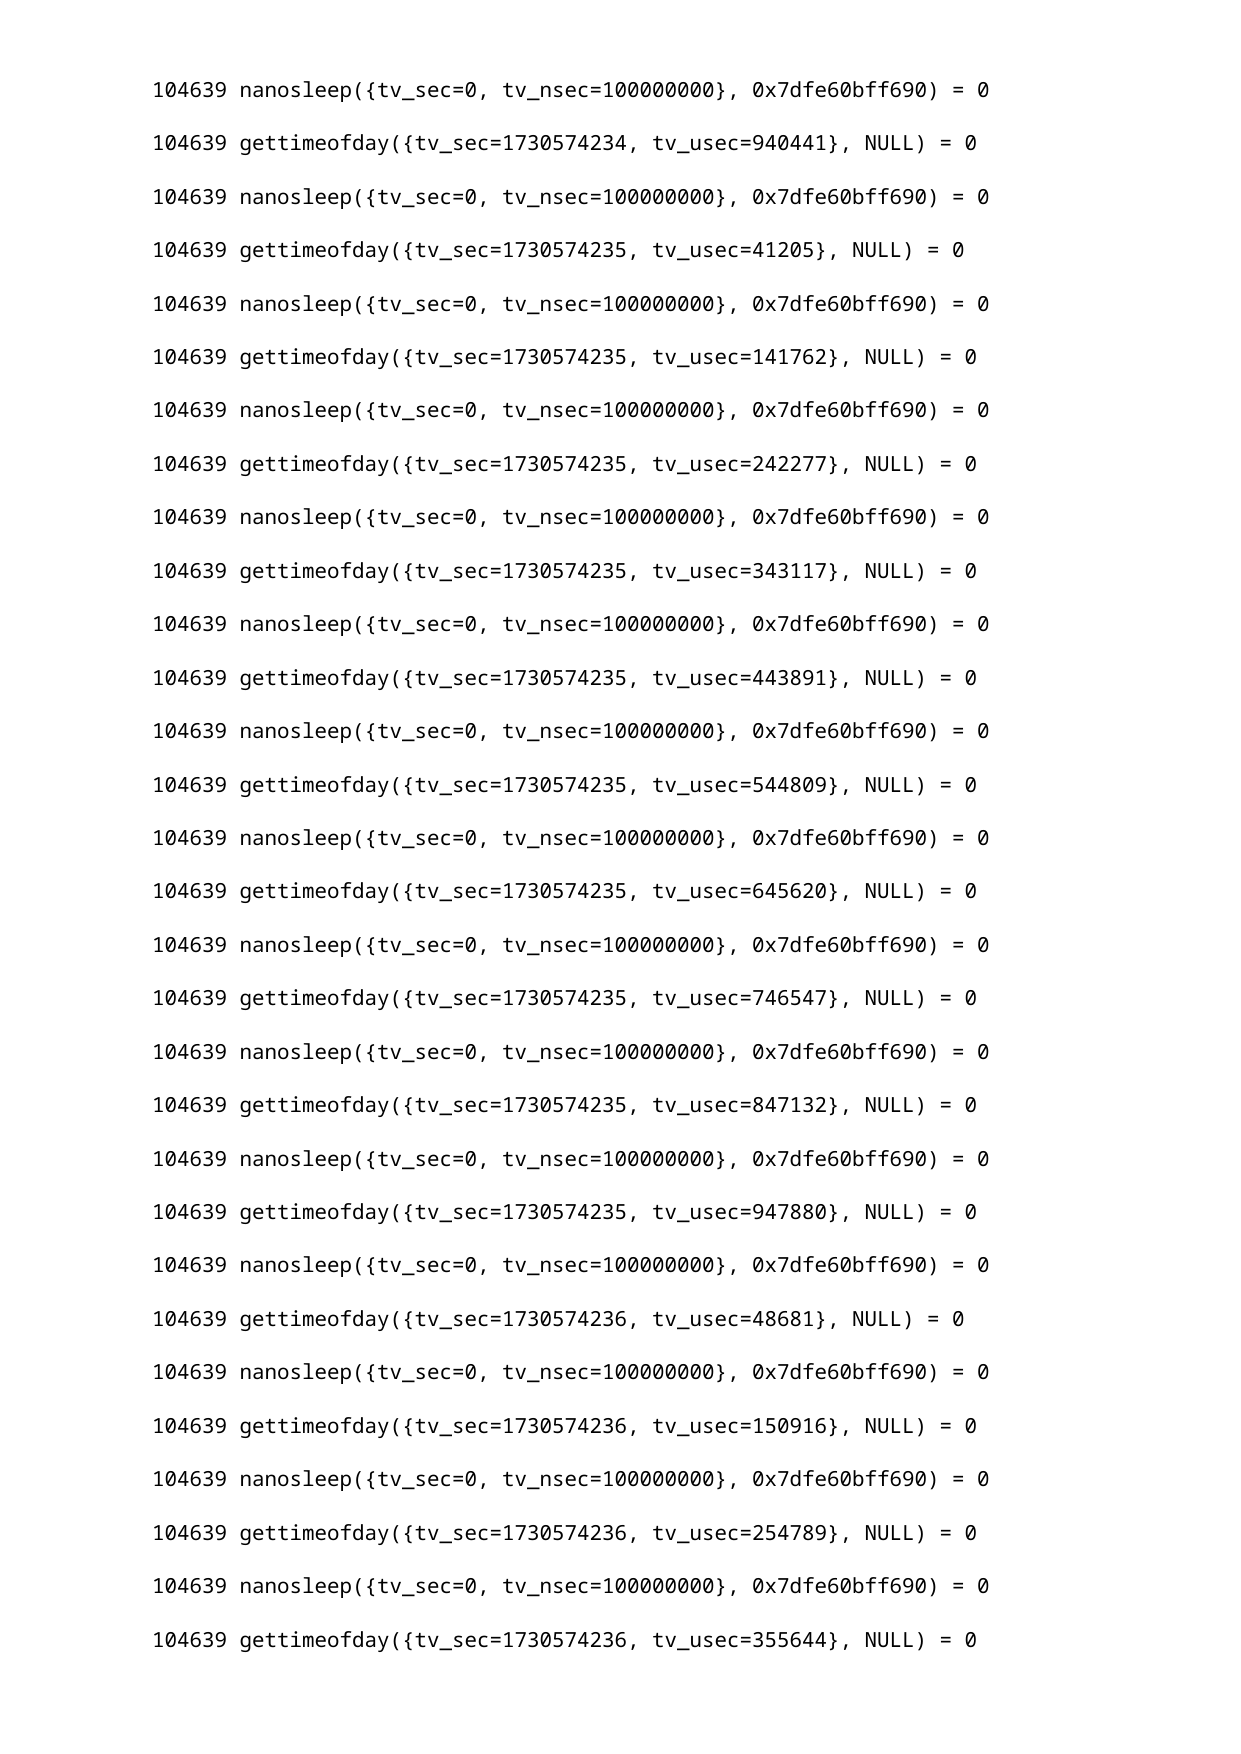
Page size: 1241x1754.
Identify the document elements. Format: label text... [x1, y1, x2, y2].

text 104639 nanosleep({tv_sec=0, tv_nsec=100000000}, 0x7dfe60bff690) = 0 [93, 1571, 1147, 1600]
text 104639 nanosleep({tv_sec=0, tv_nsec=100000000}, 0x7dfe60bff690) = 0 [93, 609, 1147, 638]
text 104639 gettimeofday({tv_sec=1730574235, tv_usec=141762}, NULL) = 0 [93, 342, 1147, 371]
text 104639 gettimeofday({tv_sec=1730574235, tv_usec=242277}, NULL) = 0 [93, 449, 1147, 477]
text 104639 nanosleep({tv_sec=0, tv_nsec=100000000}, 0x7dfe60bff690) = 0 [93, 1357, 1147, 1386]
text 104639 nanosleep({tv_sec=0, tv_nsec=100000000}, 0x7dfe60bff690) = 0 [93, 1251, 1147, 1279]
text 104639 nanosleep({tv_sec=0, tv_nsec=100000000}, 0x7dfe60bff690) = 0 [93, 182, 1147, 210]
text 104639 gettimeofday({tv_sec=1730574236, tv_usec=355644}, NULL) = 0 [93, 1625, 1147, 1653]
text 104639 gettimeofday({tv_sec=1730574235, tv_usec=847132}, NULL) = 0 [93, 1090, 1147, 1119]
text 104639 nanosleep({tv_sec=0, tv_nsec=100000000}, 0x7dfe60bff690) = 0 [93, 930, 1147, 958]
text 104639 gettimeofday({tv_sec=1730574235, tv_usec=947880}, NULL) = 0 [93, 1197, 1147, 1226]
text 104639 nanosleep({tv_sec=0, tv_nsec=100000000}, 0x7dfe60bff690) = 0 [93, 1037, 1147, 1065]
text 104639 nanosleep({tv_sec=0, tv_nsec=100000000}, 0x7dfe60bff690) = 0 [93, 1144, 1147, 1172]
text 104639 gettimeofday({tv_sec=1730574235, tv_usec=645620}, NULL) = 0 [93, 877, 1147, 905]
text 104639 gettimeofday({tv_sec=1730574235, tv_usec=443891}, NULL) = 0 [93, 663, 1147, 691]
text 104639 nanosleep({tv_sec=0, tv_nsec=100000000}, 0x7dfe60bff690) = 0 [93, 502, 1147, 531]
text 104639 gettimeofday({tv_sec=1730574236, tv_usec=150916}, NULL) = 0 [93, 1411, 1147, 1439]
text 104639 gettimeofday({tv_sec=1730574234, tv_usec=940441}, NULL) = 0 [93, 128, 1147, 157]
text 104639 nanosleep({tv_sec=0, tv_nsec=100000000}, 0x7dfe60bff690) = 0 [93, 289, 1147, 317]
text 104639 gettimeofday({tv_sec=1730574235, tv_usec=544809}, NULL) = 0 [93, 770, 1147, 798]
text 104639 nanosleep({tv_sec=0, tv_nsec=100000000}, 0x7dfe60bff690) = 0 [93, 1464, 1147, 1493]
text 104639 gettimeofday({tv_sec=1730574236, tv_usec=48681}, NULL) = 0 [93, 1304, 1147, 1332]
text 104639 gettimeofday({tv_sec=1730574235, tv_usec=746547}, NULL) = 0 [93, 983, 1147, 1012]
text 104639 nanosleep({tv_sec=0, tv_nsec=100000000}, 0x7dfe60bff690) = 0 [93, 823, 1147, 852]
text 104639 nanosleep({tv_sec=0, tv_nsec=100000000}, 0x7dfe60bff690) = 0 [93, 75, 1147, 103]
text 104639 gettimeofday({tv_sec=1730574236, tv_usec=254789}, NULL) = 0 [93, 1518, 1147, 1546]
text 104639 gettimeofday({tv_sec=1730574235, tv_usec=343117}, NULL) = 0 [93, 556, 1147, 584]
text 104639 nanosleep({tv_sec=0, tv_nsec=100000000}, 0x7dfe60bff690) = 0 [93, 396, 1147, 424]
text 104639 nanosleep({tv_sec=0, tv_nsec=100000000}, 0x7dfe60bff690) = 0 [93, 716, 1147, 745]
text 104639 gettimeofday({tv_sec=1730574235, tv_usec=41205}, NULL) = 0 [93, 235, 1147, 264]
